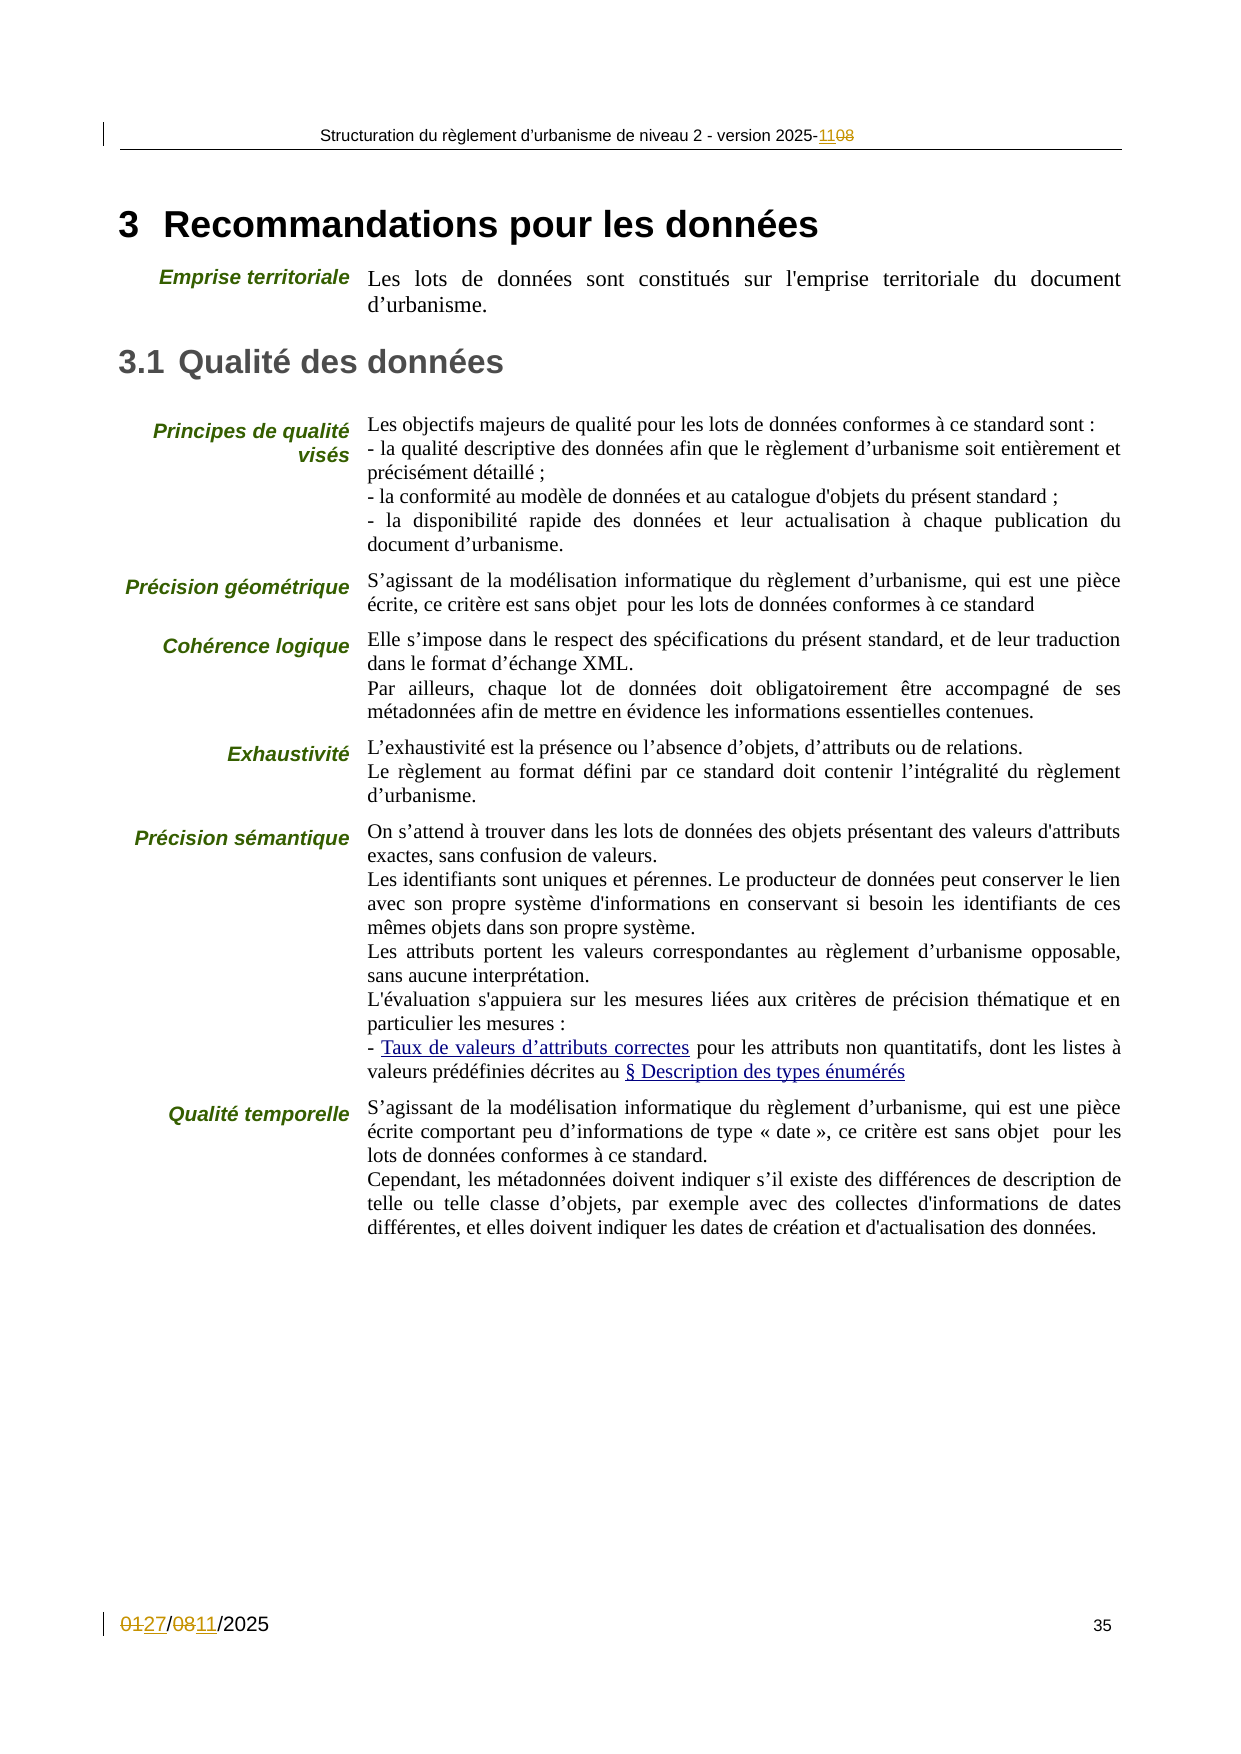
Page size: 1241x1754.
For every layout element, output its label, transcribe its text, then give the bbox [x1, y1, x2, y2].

subtitle Qualité des données [118, 343, 1122, 381]
table_header Emprise territoriale [118, 259, 356, 323]
table_cell L’exhaustivité est la présence ou l’absence d’objets, d’attributs ou de relations. Le règlement au format défini par ce standard doit contenir l’intégralité du règlement d’urbanisme. [355, 729, 1122, 813]
table_cell S’agissant de la modélisation informatique du règlement d’urbanisme, qui est une pièce écrite, ce critère est sans objet pour les lots de données conformes à ce standard [355, 562, 1122, 622]
table_cell On s’attend à trouver dans les lots de données des objets présentant des valeurs d'attributs exactes, sans confusion de valeurs. Les identifiants sont uniques et pérennes. Le producteur de données peut conserver le lien avec son propre système d'informations en conservant si besoin les identifiants de ces mêmes objets dans son propre système. Les attributs portent les valeurs correspondantes au règlement d’urbanisme opposable, sans aucune interprétation. L'évaluation s'appuiera sur les mesures liées aux critères de précision thématique et en particulier les mesures : - Taux de valeurs d’attributs correctes pour les attributs non quantitatifs, dont les listes à valeurs prédéfinies décrites au § Description des types énumérés [355, 813, 1122, 1089]
table_header Les objectifs majeurs de qualité pour les lots de données conformes à ce standard sont : - la qualité descriptive des données afin que le règlement d’urbanisme soit entièrement et précisément détaillé ; - la conformité au modèle de données et au catalogue d'objets du présent standard ; - la disponibilité rapide des données et leur actualisation à chaque publication du document d’urbanisme. [355, 406, 1122, 562]
subtitle Recommandations pour les données [118, 202, 1122, 245]
table_header Principes de qualité visés [118, 406, 355, 562]
table_cell Exhaustivité [118, 729, 355, 813]
table_cell Précision géométrique [118, 562, 355, 622]
table_cell Elle s’impose dans le respect des spécifications du présent standard, et de leur traduction dans le format d’échange XML. Par ailleurs, chaque lot de données doit obligatoirement être accompagné de ses métadonnées afin de mettre en évidence les informations essentielles contenues. [355, 622, 1122, 729]
table_cell S’agissant de la modélisation informatique du règlement d’urbanisme, qui est une pièce écrite comportant peu d’informations de type « date », ce critère est sans objet pour les lots de données conformes à ce standard. Cependant, les métadonnées doivent indiquer s’il existe des différences de description de telle ou telle classe d’objets, par exemple avec des collectes d'informations de dates différentes, et elles doivent indiquer les dates de création et d'actualisation des données. [355, 1089, 1122, 1245]
table_header Les lots de données sont constitués sur l'emprise territoriale du document d’urbanisme. [356, 259, 1122, 323]
table_cell Précision sémantique [118, 813, 355, 1089]
table_cell Qualité temporelle [118, 1089, 355, 1245]
table_cell Cohérence logique [118, 622, 355, 729]
